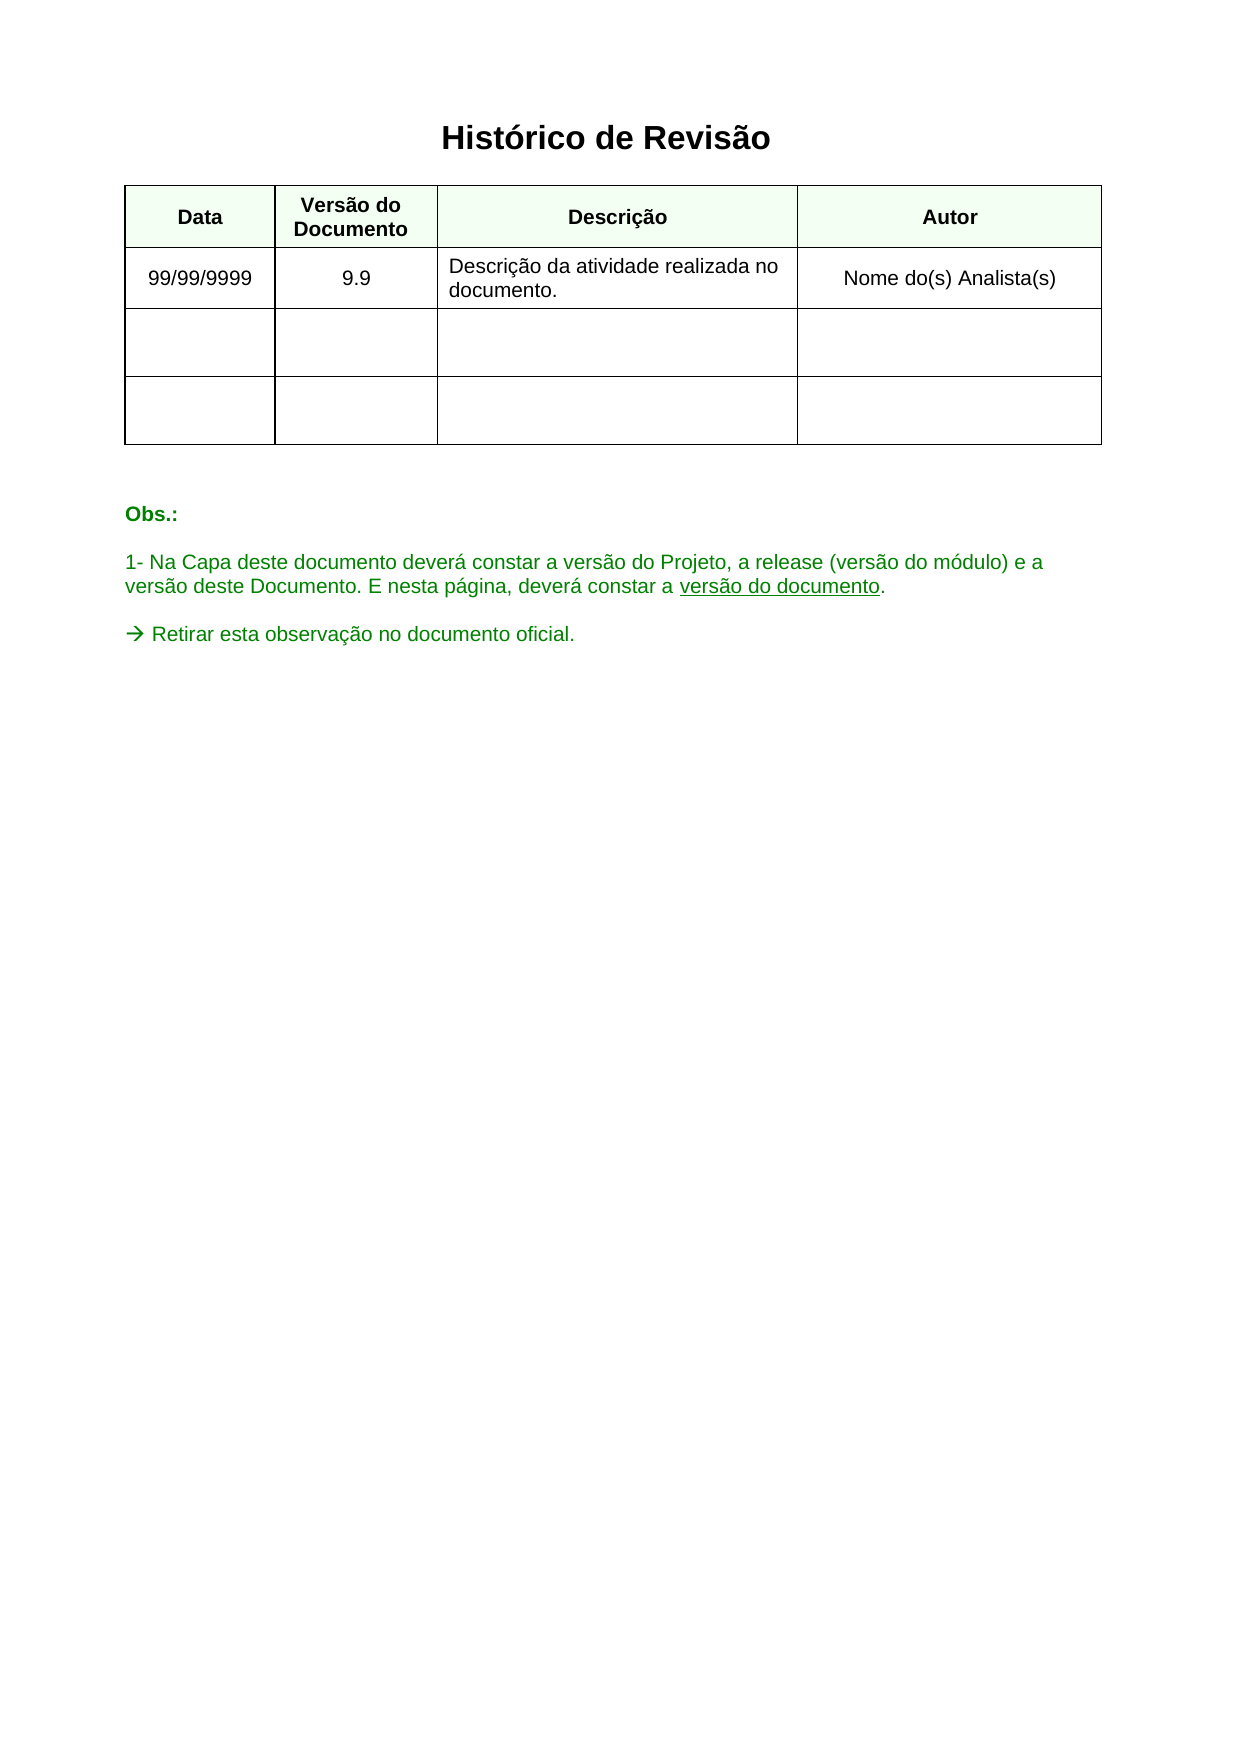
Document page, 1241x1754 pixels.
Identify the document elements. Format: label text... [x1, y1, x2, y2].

title Obs.: [125, 502, 1087, 526]
table_cell [276, 309, 437, 376]
table_cell 99/99/9999 [126, 248, 274, 308]
table_cell [798, 309, 1101, 376]
table_cell [798, 377, 1101, 444]
table_cell Nome do(s) Analista(s) [798, 248, 1101, 308]
table_header Data [126, 186, 274, 247]
table_cell [126, 377, 274, 444]
table_cell [126, 309, 274, 376]
table_cell [438, 377, 797, 444]
table_cell 9.9 [276, 248, 437, 308]
table_header Autor [798, 186, 1101, 247]
title 1- Na Capa deste documento deverá constar a versão do Projeto, a release (versão do módulo) e a versão deste Documento. E nesta página, deverá constar a versão do documento. [125, 550, 1087, 598]
table_cell [276, 377, 437, 444]
table_header Versão do Documento [276, 186, 437, 247]
text Histórico de Revisão [125, 118, 1087, 157]
table_cell Descrição da atividade realizada no documento. [438, 248, 797, 308]
table_cell [438, 309, 797, 376]
title  Retirar esta observação no documento oficial. [125, 622, 1087, 646]
table_header Descrição [438, 186, 797, 247]
